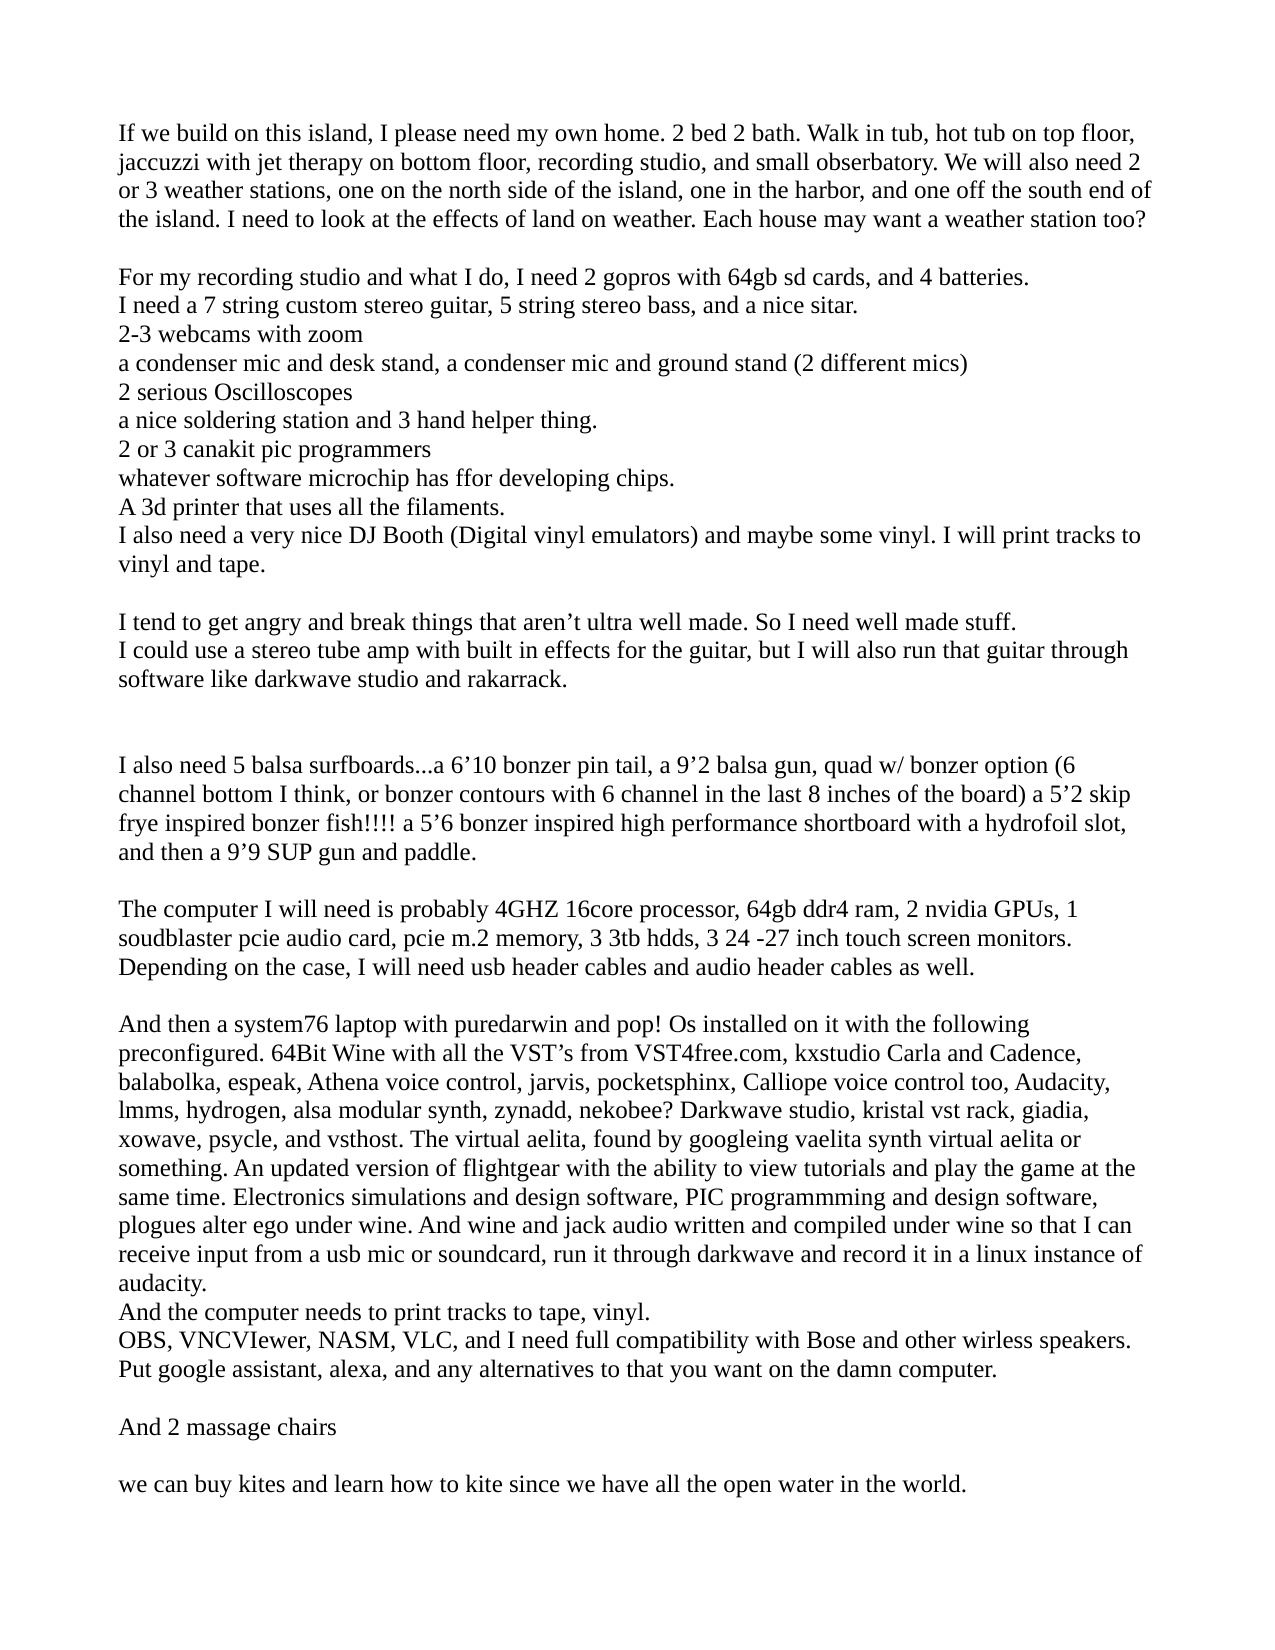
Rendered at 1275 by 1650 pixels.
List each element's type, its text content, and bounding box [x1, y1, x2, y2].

text A 3d printer that uses all the filaments. [118, 492, 1157, 521]
text I also need a very nice DJ Booth (Digital vinyl emulators) and maybe some vinyl. I will print tracks to vinyl and tape. [118, 521, 1157, 578]
text a condenser mic and desk stand, a condenser mic and ground stand (2 different mics) [118, 348, 1157, 377]
text we can buy kites and learn how to kite since we have all the open water in the world. [118, 1469, 1157, 1498]
text OBS, VNCVIewer, NASM, VLC, and I need full compatibility with Bose and other wirless speakers. Put google assistant, alexa, and any alternatives to that you want on the damn computer. [118, 1326, 1157, 1383]
text 2-3 webcams with zoom [118, 319, 1157, 348]
text I also need 5 balsa surfboards...a 6’10 bonzer pin tail, a 9’2 balsa gun, quad w/ bonzer option (6 channel bottom I think, or bonzer contours with 6 channel in the last 8 inches of the board) a 5’2 skip frye inspired bonzer fish!!!! a 5’6 bonzer inspired high performance shortboard with a hydrofoil slot, [118, 751, 1157, 837]
text whatever software microchip has ffor developing chips. [118, 463, 1157, 492]
text I could use a stereo tube amp with built in effects for the guitar, but I will also run that guitar through software like darkwave studio and rakarrack. [118, 636, 1157, 693]
text 2 serious Oscilloscopes [118, 377, 1157, 406]
text I tend to get angry and break things that aren’t ultra well made. So I need well made stuff. [118, 607, 1157, 636]
text I need a 7 string custom stereo guitar, 5 string stereo bass, and a nice sitar. [118, 291, 1157, 319]
text and then a 9’9 SUP gun and paddle. [118, 837, 1157, 866]
text For my recording studio and what I do, I need 2 gopros with 64gb sd cards, and 4 batteries. [118, 262, 1157, 291]
text And then a system76 laptop with puredarwin and pop! Os installed on it with the following preconfigured. 64Bit Wine with all the VST’s from VST4free.com, kxstudio Carla and Cadence, balabolka, espeak, Athena voice control, jarvis, pocketsphinx, Calliope voice control too, Audacity, lmms, hydrogen, alsa modular synth, zynadd, nekobee? Darkwave studio, kristal vst rack, giadia, xowave, psycle, and vsthost. The virtual aelita, found by googleing vaelita synth virtual aelita or something. An updated version of flightgear with the ability to view tutorials and play the game at the same time. Electronics simulations and design software, PIC programmming and design software, plogues alter ego under wine. And wine and jack audio written and compiled under wine so that I can receive input from a usb mic or soundcard, run it through darkwave and record it in a linux instance of audacity. [118, 1009, 1157, 1297]
text 2 or 3 canakit pic programmers [118, 434, 1157, 463]
text The computer I will need is probably 4GHZ 16core processor, 64gb ddr4 ram, 2 nvidia GPUs, 1 soudblaster pcie audio card, pcie m.2 memory, 3 3tb hdds, 3 24 -27 inch touch screen monitors. Depending on the case, I will need usb header cables and audio header cables as well. [118, 894, 1157, 981]
text If we build on this island, I please need my own home. 2 bed 2 bath. Walk in tub, hot tub on top floor, jaccuzzi with jet therapy on bottom floor, recording studio, and small obserbatory. We will also need 2 or 3 weather stations, one on the north side of the island, one in the harbor, and one off the south end of the island. I need to look at the effects of land on weather. Each house may want a weather station too? [118, 118, 1157, 233]
text a nice soldering station and 3 hand helper thing. [118, 406, 1157, 434]
text And the computer needs to print tracks to tape, vinyl. [118, 1297, 1157, 1326]
text And 2 massage chairs [118, 1412, 1157, 1441]
